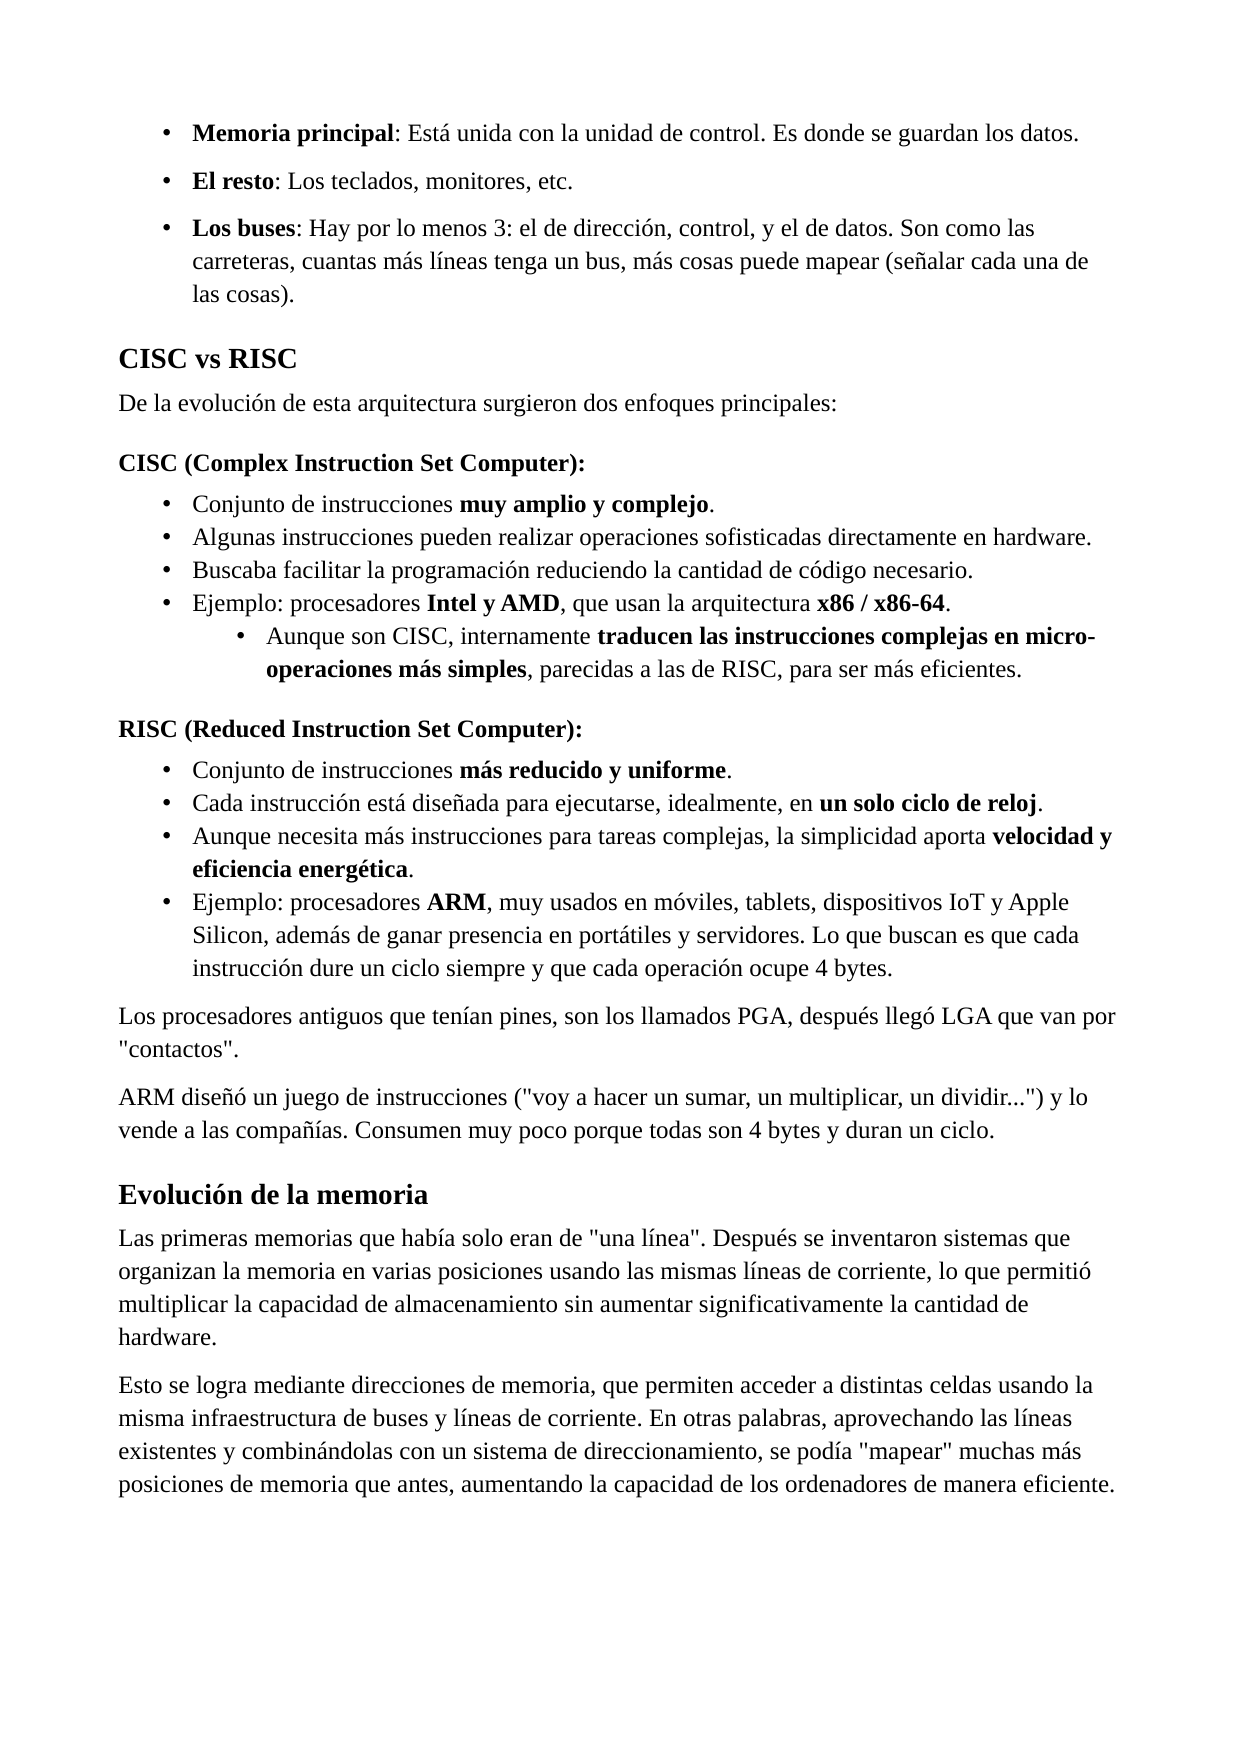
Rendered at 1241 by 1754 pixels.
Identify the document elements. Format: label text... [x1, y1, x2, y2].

text De la evolución de esta arquitectura surgieron dos enfoques principales: [118, 388, 1122, 416]
list Ejemplo: procesadores ARM, muy usados en móviles, tablets, dispositivos IoT y Apple Silicon, además de ganar presencia en portátiles y servidores. Lo que buscan es que cada instrucción dure un ciclo siempre y que cada operación ocupe 4 bytes. [162, 887, 1122, 982]
list El resto: Los teclados, monitores, etc. [162, 166, 1122, 194]
text Esto se logra mediante direcciones de memoria, que permiten acceder a distintas celdas usando la misma infraestructura de buses y líneas de corriente. En otras palabras, aprovechando las líneas existentes y combinándolas con un sistema de direccionamiento, se podía "mapear" muchas más posiciones de memoria que antes, aumentando la capacidad de los ordenadores de manera eficiente. [118, 1370, 1122, 1497]
list Ejemplo: procesadores Intel y AMD, que usan la arquitectura x86 / x86-64. [162, 588, 1122, 617]
list Cada instrucción está diseñada para ejecutarse, idealmente, en un solo ciclo de reloj. [162, 788, 1122, 817]
list Los buses: Hay por lo menos 3: el de dirección, control, y el de datos. Son como las carreteras, cuantas más líneas tenga un bus, más cosas puede mapear (señalar cada una de las cosas). [162, 213, 1122, 308]
list Buscaba facilitar la programación reduciendo la cantidad de código necesario. [162, 555, 1122, 584]
subtitle CISC (Complex Instruction Set Computer): [118, 448, 1122, 476]
subtitle Evolución de la memoria [118, 1177, 1122, 1211]
text ARM diseñó un juego de instrucciones ("voy a hacer un sumar, un multiplicar, un dividir...") y lo vende a las compañías. Consumen muy poco porque todas son 4 bytes y duran un ciclo. [118, 1082, 1122, 1143]
subtitle RISC (Reduced Instruction Set Computer): [118, 714, 1122, 743]
list Aunque necesita más instrucciones para tareas complejas, la simplicidad aporta velocidad y eficiencia energética. [162, 821, 1122, 883]
list Conjunto de instrucciones muy amplio y complejo. [162, 489, 1122, 518]
list Aunque son CISC, internamente traducen las instrucciones complejas en micro-operaciones más simples, parecidas a las de RISC, para ser más eficientes. [236, 621, 1122, 683]
subtitle CISC vs RISC [118, 342, 1122, 375]
list Memoria principal: Está unida con la unidad de control. Es donde se guardan los datos. [162, 118, 1122, 147]
text Las primeras memorias que había solo eran de "una línea". Después se inventaron sistemas que organizan la memoria en varias posiciones usando las mismas líneas de corriente, lo que permitió multiplicar la capacidad de almacenamiento sin aumentar significativamente la cantidad de hardware. [118, 1223, 1122, 1351]
text Los procesadores antiguos que tenían pines, son los llamados PGA, después llegó LGA que van por "contactos". [118, 1001, 1122, 1063]
list Conjunto de instrucciones más reducido y uniforme. [162, 755, 1122, 784]
list Algunas instrucciones pueden realizar operaciones sofisticadas directamente en hardware. [162, 522, 1122, 551]
